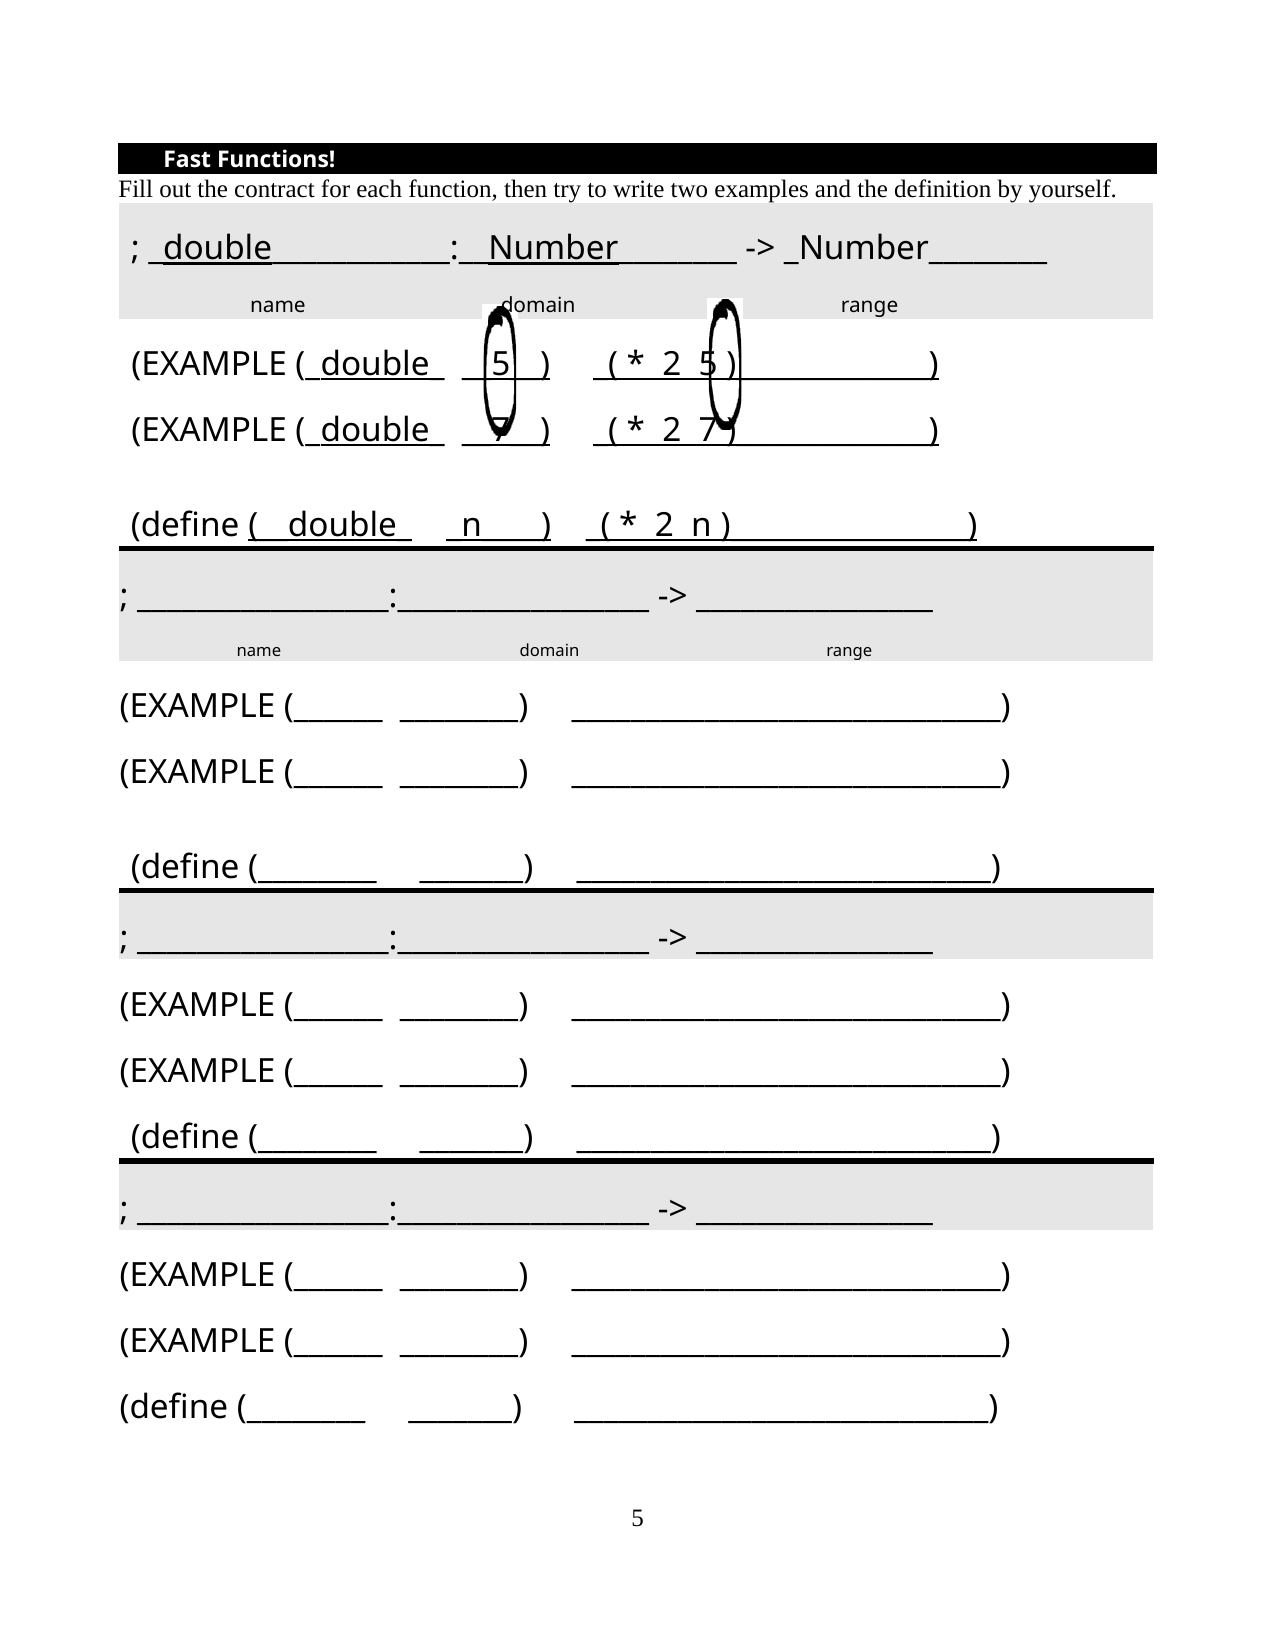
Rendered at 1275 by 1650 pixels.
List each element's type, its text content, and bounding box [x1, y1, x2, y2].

table_cell (EXAMPLE (______ ________) _____________________________) [119, 1296, 1153, 1362]
table_cell (EXAMPLE (_double_ __5__) _( * 2 5 )_____________) [518, 319, 707, 385]
table_cell (EXAMPLE (_double_ __7__) _( * 2 7 )_____________) [119, 385, 1153, 451]
table_header ; _double____________:__Number________ -> _Number________ name domain range [119, 203, 1153, 319]
table_cell (define (________ _______) ____________________________) [119, 1362, 1153, 1428]
table_cell (EXAMPLE (______ ________) _____________________________) [119, 727, 1153, 793]
table_cell (EXAMPLE (_double_ __5__) _( * 2 5 )_____________) [743, 319, 1153, 385]
table_cell ; _________________:_________________ -> ________________ name domain range [119, 551, 1153, 661]
picture [483, 380, 517, 436]
table_cell (EXAMPLE (_double_ __5__) _( * 2 5 )_____________) [119, 319, 482, 385]
table_cell (define (________ _______) ____________________________) [119, 1092, 1153, 1158]
picture [483, 306, 517, 378]
picture [708, 299, 742, 378]
table_cell (define (__double_ _n____) _( * 2 n )________________) [119, 451, 1153, 546]
table_cell ; _________________:_________________ -> ________________ [119, 893, 1153, 959]
table_cell (EXAMPLE (______ ________) _____________________________) [119, 661, 1153, 727]
table_cell (EXAMPLE (______ ________) _____________________________) [119, 1026, 1153, 1092]
table_cell (EXAMPLE (______ ________) _____________________________) [119, 960, 1153, 1026]
table_cell ; _________________:_________________ -> ________________ [119, 1164, 1153, 1230]
picture [708, 380, 742, 430]
table_cell (define (________ _______) ____________________________) [119, 793, 1153, 888]
picture [708, 363, 712, 373]
subtitle Fast Functions! [118, 143, 1157, 174]
table_cell (EXAMPLE (______ ________) _____________________________) [119, 1230, 1153, 1296]
text Fill out the contract for each function, then try to write two examples and the definition by yourself. [118, 174, 1157, 203]
